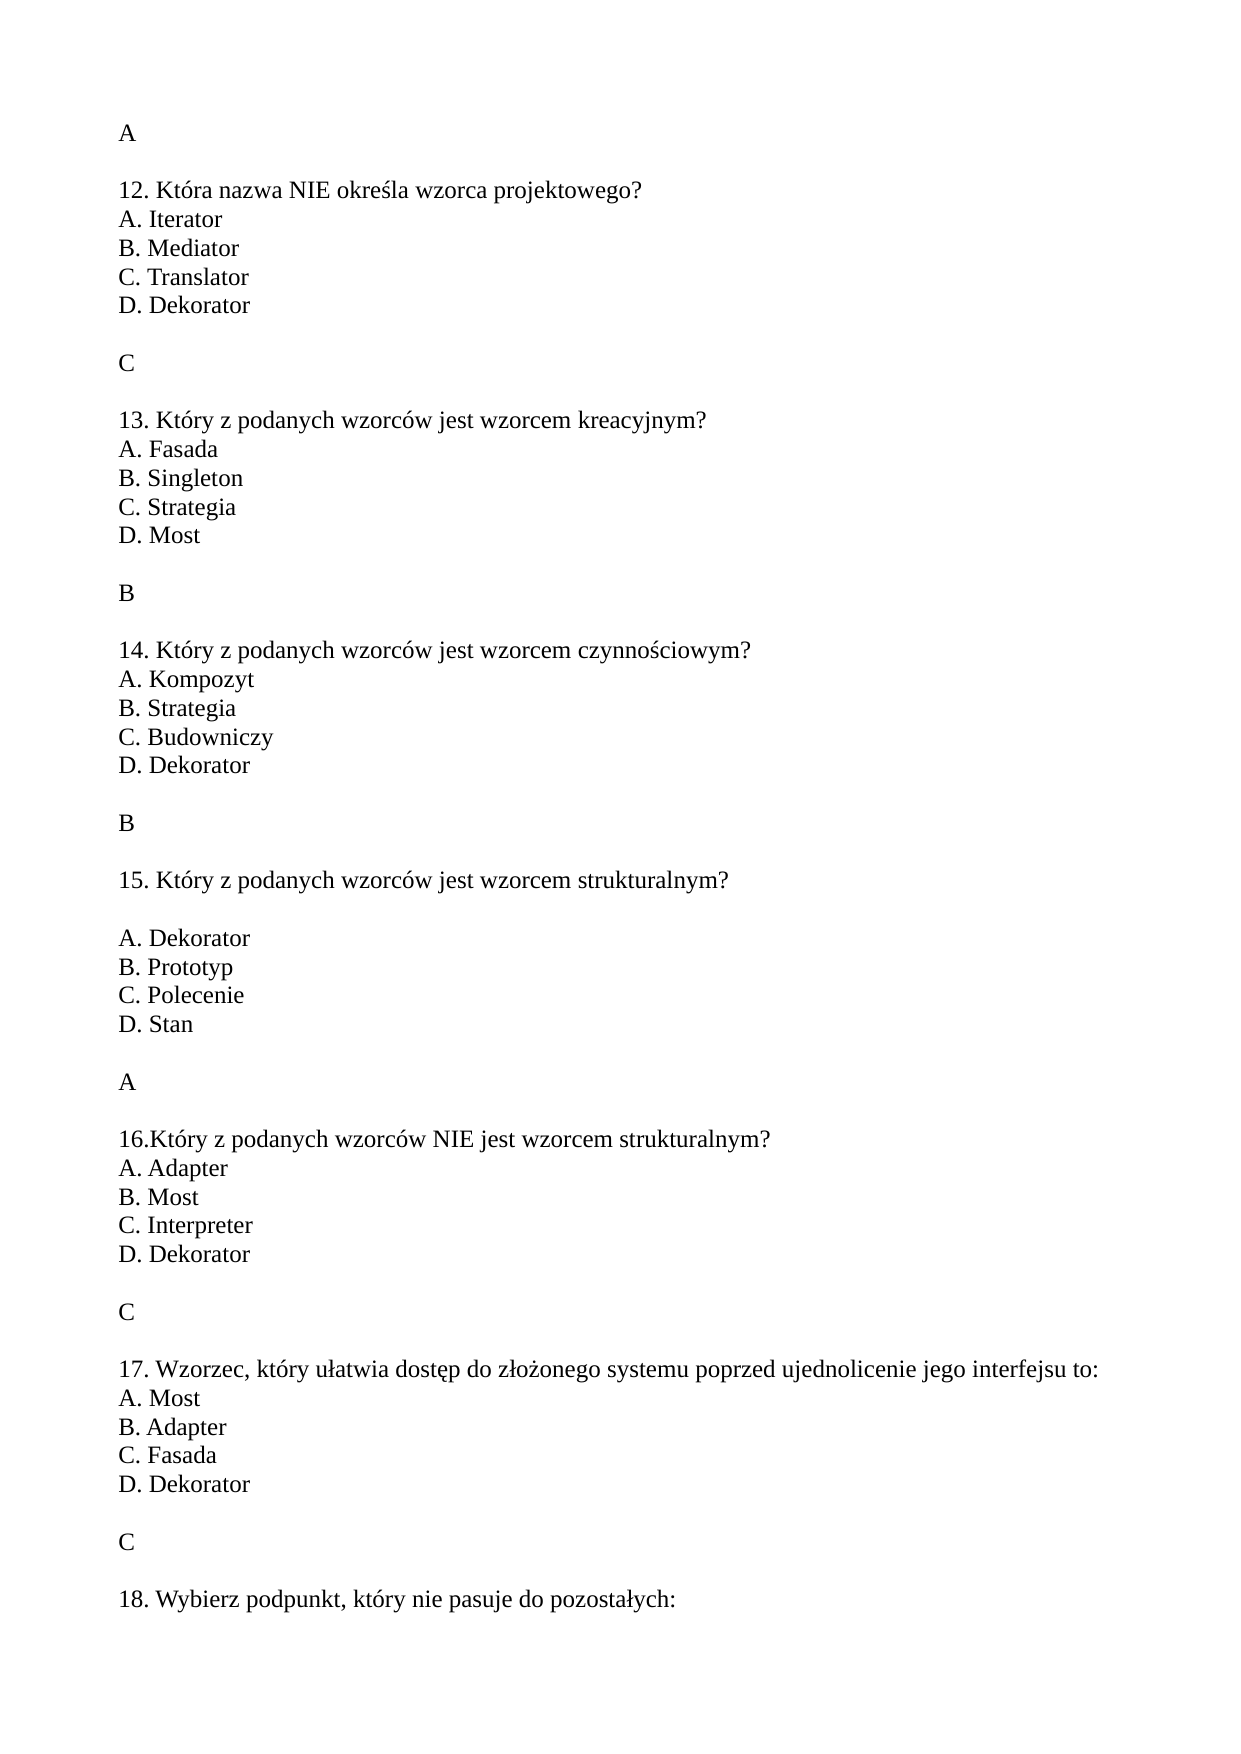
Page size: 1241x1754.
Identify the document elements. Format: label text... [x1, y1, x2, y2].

text A. Most [118, 1383, 1122, 1412]
text C [118, 348, 1122, 377]
text 13. Który z podanych wzorców jest wzorcem kreacyjnym? [118, 406, 1122, 434]
text 15. Który z podanych wzorców jest wzorcem strukturalnym? [118, 866, 1122, 894]
text D. Dekorator [118, 1239, 1122, 1268]
text A [118, 118, 1122, 147]
text B. Strategia [118, 693, 1122, 722]
text D. Stan [118, 1009, 1122, 1038]
text B. Adapter [118, 1412, 1122, 1441]
text 17. Wzorzec, który ułatwia dostęp do złożonego systemu poprzed ujednolicenie jego interfejsu to: [118, 1354, 1122, 1383]
text A. Adapter [118, 1153, 1122, 1182]
text D. Dekorator [118, 291, 1122, 319]
text D. Dekorator [118, 751, 1122, 779]
text A. Fasada [118, 434, 1122, 463]
text C [118, 1297, 1122, 1326]
text C. Budowniczy [118, 722, 1122, 751]
text B. Prototyp [118, 952, 1122, 981]
text C. Strategia [118, 492, 1122, 521]
text D. Most [118, 521, 1122, 549]
text A. Iterator [118, 204, 1122, 233]
text C [118, 1527, 1122, 1556]
text A. Kompozyt [118, 664, 1122, 693]
text 12. Która nazwa NIE określa wzorca projektowego? [118, 176, 1122, 204]
text B. Mediator [118, 233, 1122, 262]
text 18. Wybierz podpunkt, który nie pasuje do pozostałych: [118, 1584, 1122, 1613]
text 16.Który z podanych wzorców NIE jest wzorcem strukturalnym? [118, 1124, 1122, 1153]
text B [118, 808, 1122, 837]
text 14. Który z podanych wzorców jest wzorcem czynnościowym? [118, 636, 1122, 664]
text C. Fasada [118, 1441, 1122, 1469]
text B [118, 578, 1122, 607]
text C. Translator [118, 262, 1122, 291]
text C. Interpreter [118, 1211, 1122, 1239]
text B. Singleton [118, 463, 1122, 492]
text C. Polecenie [118, 981, 1122, 1009]
text A [118, 1067, 1122, 1096]
text A. Dekorator [118, 923, 1122, 952]
text D. Dekorator [118, 1469, 1122, 1498]
text B. Most [118, 1182, 1122, 1211]
